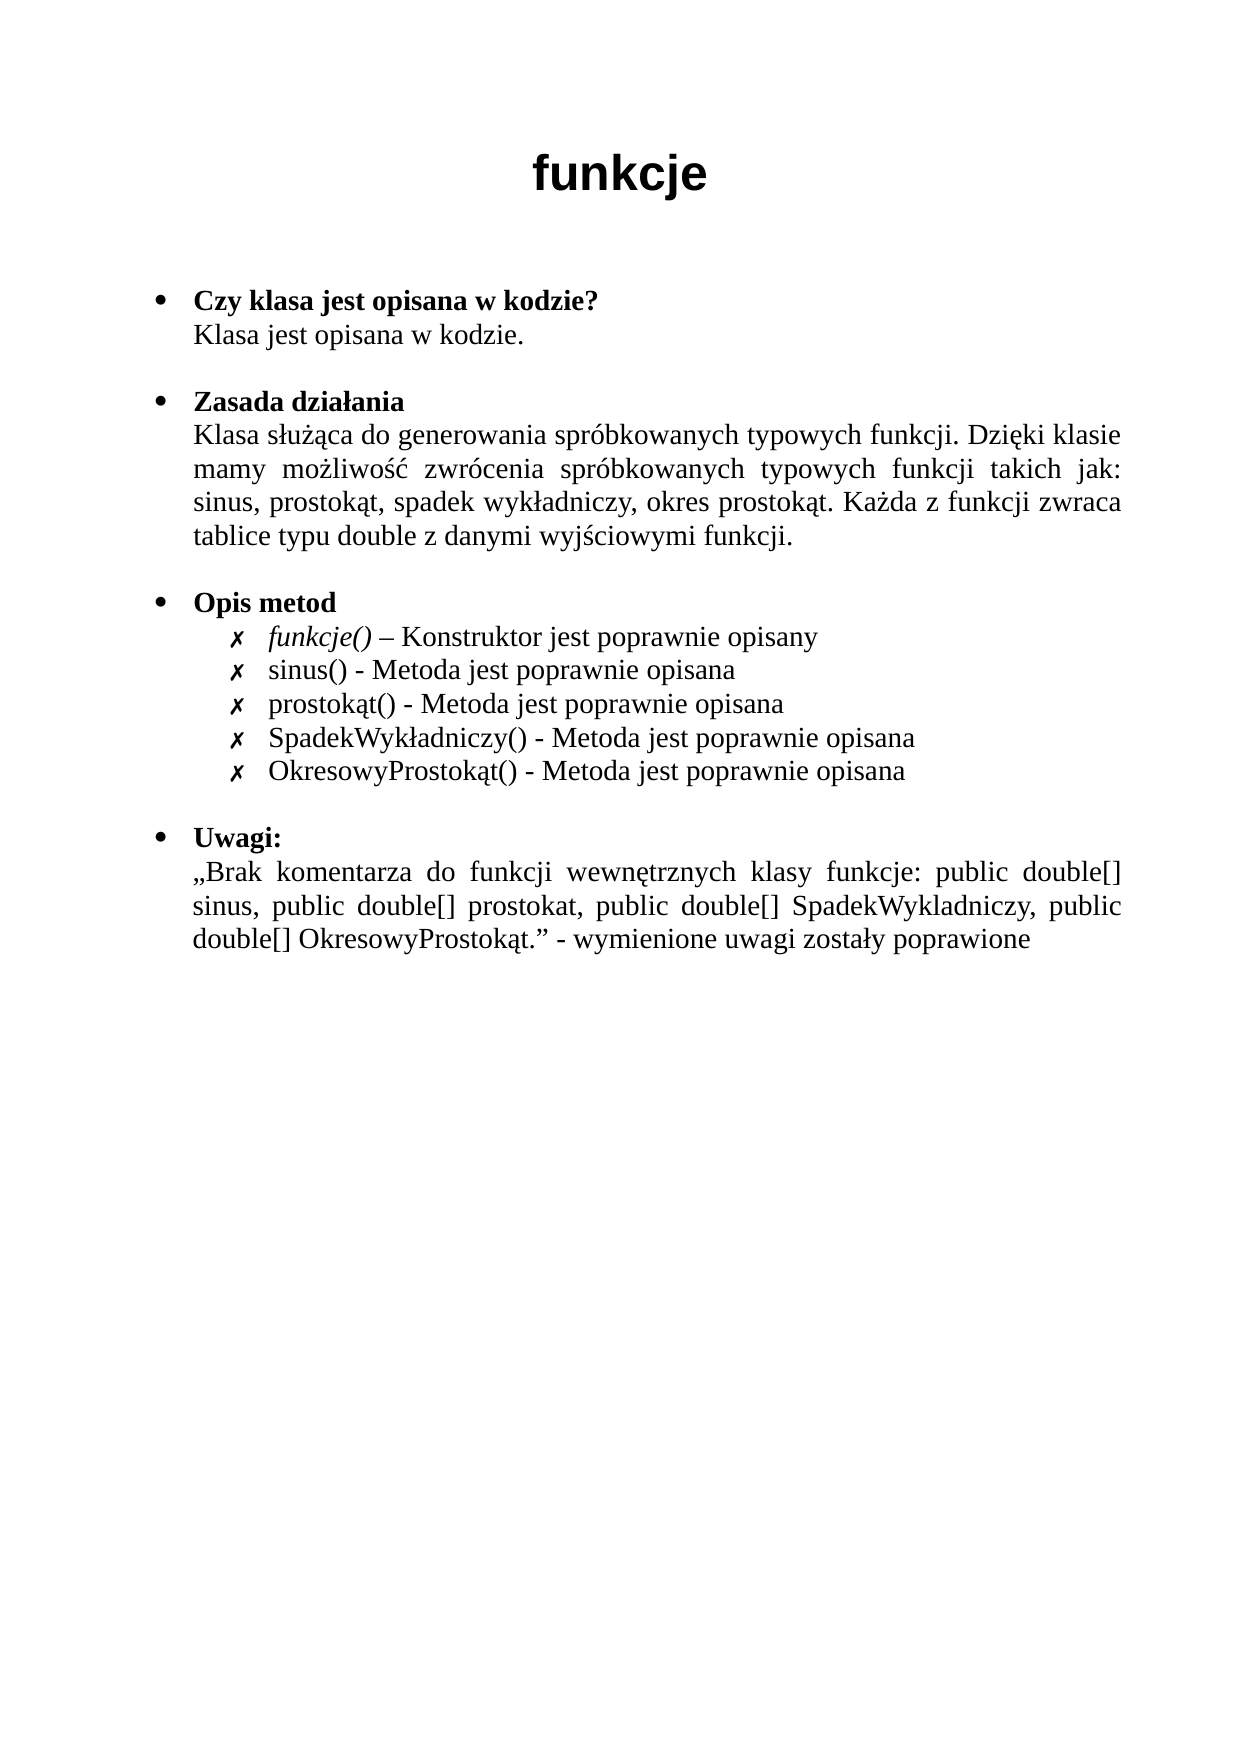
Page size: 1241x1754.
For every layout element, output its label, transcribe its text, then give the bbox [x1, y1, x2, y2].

list SpadekWykładniczy() - Metoda jest poprawnie opisana [231, 720, 1122, 753]
list Czy klasa jest opisana w kodzie? [156, 283, 1122, 317]
list Zasada działania [156, 384, 1122, 417]
list OkresowyProstokąt() - Metoda jest poprawnie opisana [231, 753, 1122, 787]
list funkcje() – Konstruktor jest poprawnie opisany [231, 619, 1122, 652]
list Opis metod [156, 585, 1122, 619]
list prostokąt() - Metoda jest poprawnie opisana [231, 686, 1122, 720]
text „Brak komentarza do funkcji wewnętrznych klasy funkcje: public double[] sinus, public double[] prostokat, public double[] SpadekWykladniczy, public double[] OkresowyProstokąt.” - wymienione uwagi zostały poprawione [192, 854, 1122, 955]
list sinus() - Metoda jest poprawnie opisana [231, 652, 1122, 686]
subtitle funkcje [118, 143, 1122, 201]
list Klasa jest opisana w kodzie. [193, 317, 1122, 384]
list Uwagi: [156, 821, 1122, 854]
list Klasa służąca do generowania spróbkowanych typowych funkcji. Dzięki klasie mamy możliwość zwrócenia spróbkowanych typowych funkcji takich jak: sinus, prostokąt, spadek wykładniczy, okres prostokąt. Każda z funkcji zwraca tablice typu double z danymi wyjściowymi funkcji. [193, 417, 1122, 552]
